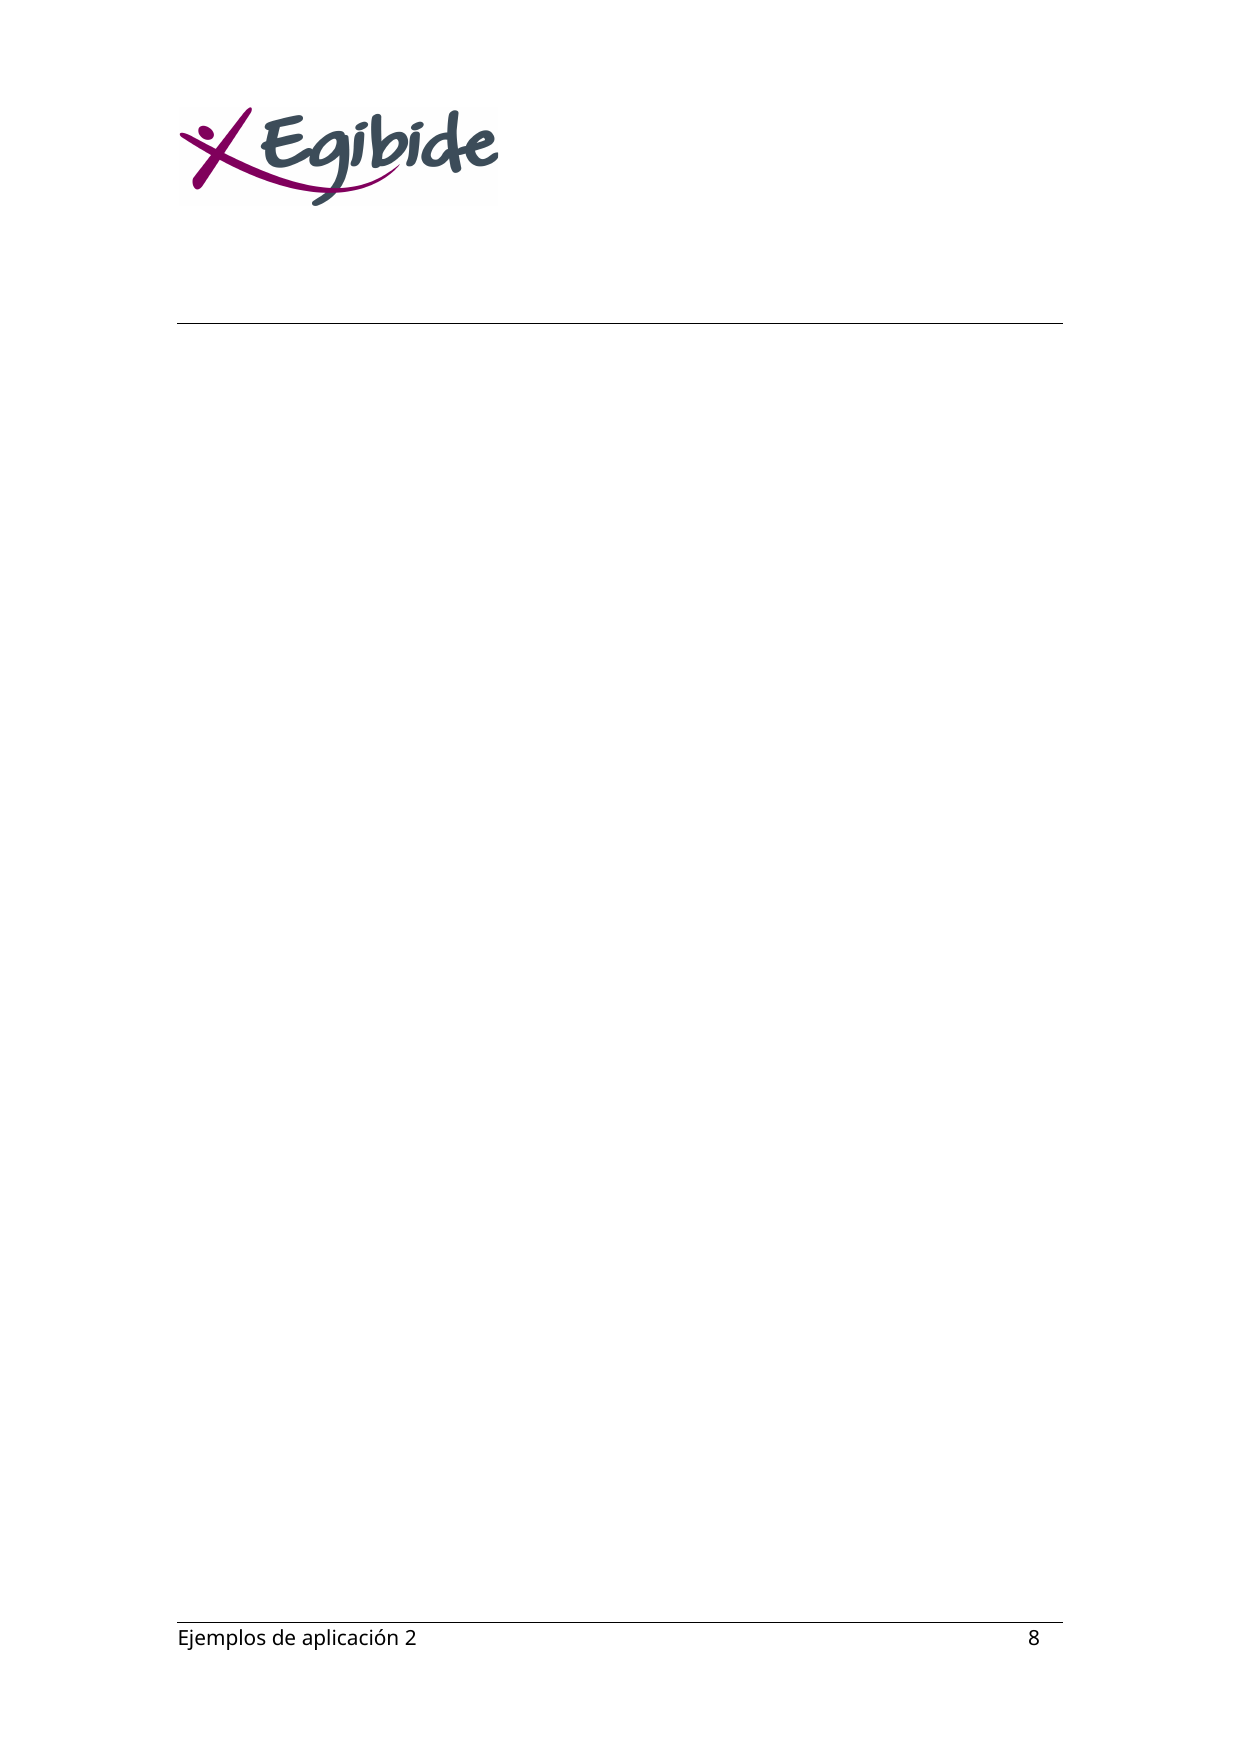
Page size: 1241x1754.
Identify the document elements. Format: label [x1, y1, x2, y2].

picture [179, 107, 499, 206]
